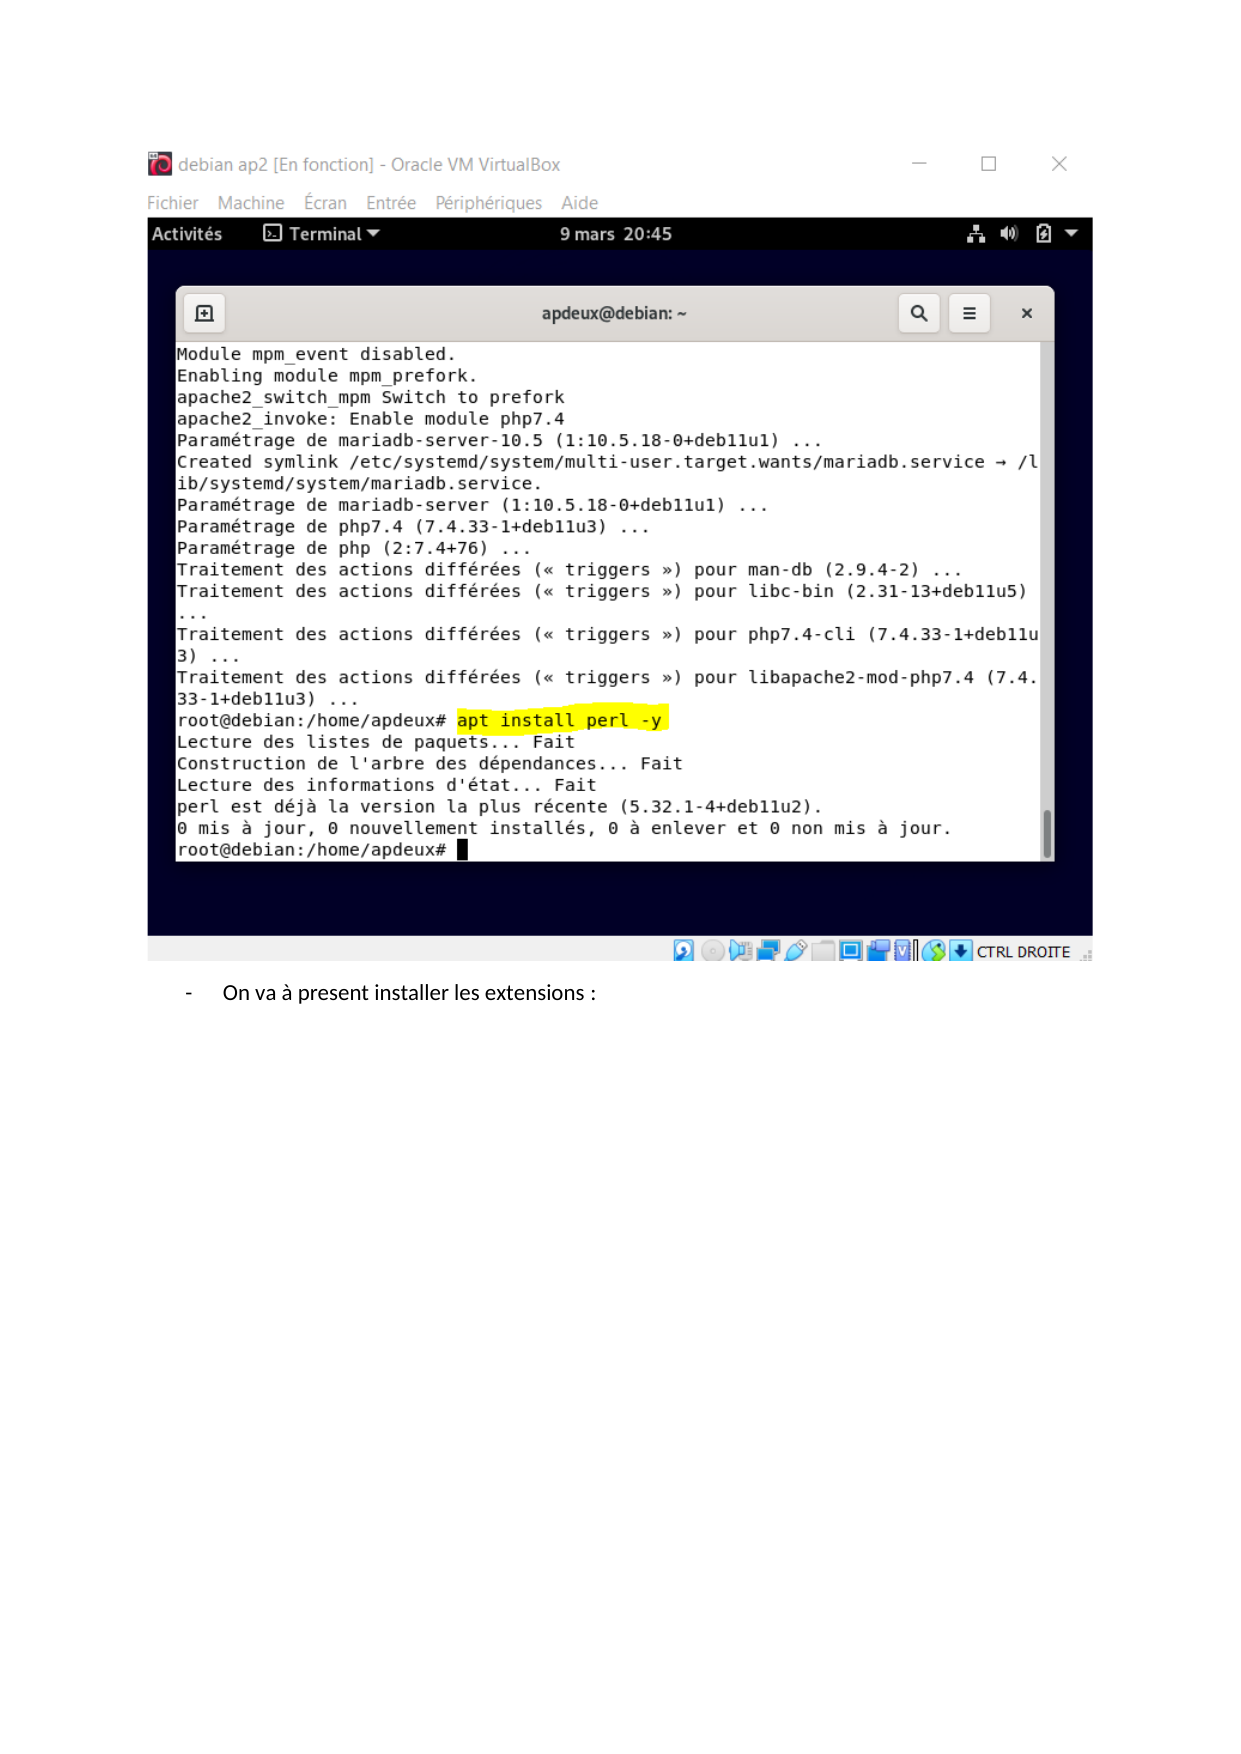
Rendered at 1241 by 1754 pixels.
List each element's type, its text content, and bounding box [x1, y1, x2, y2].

list On va à present installer les extensions : [185, 978, 1093, 1006]
